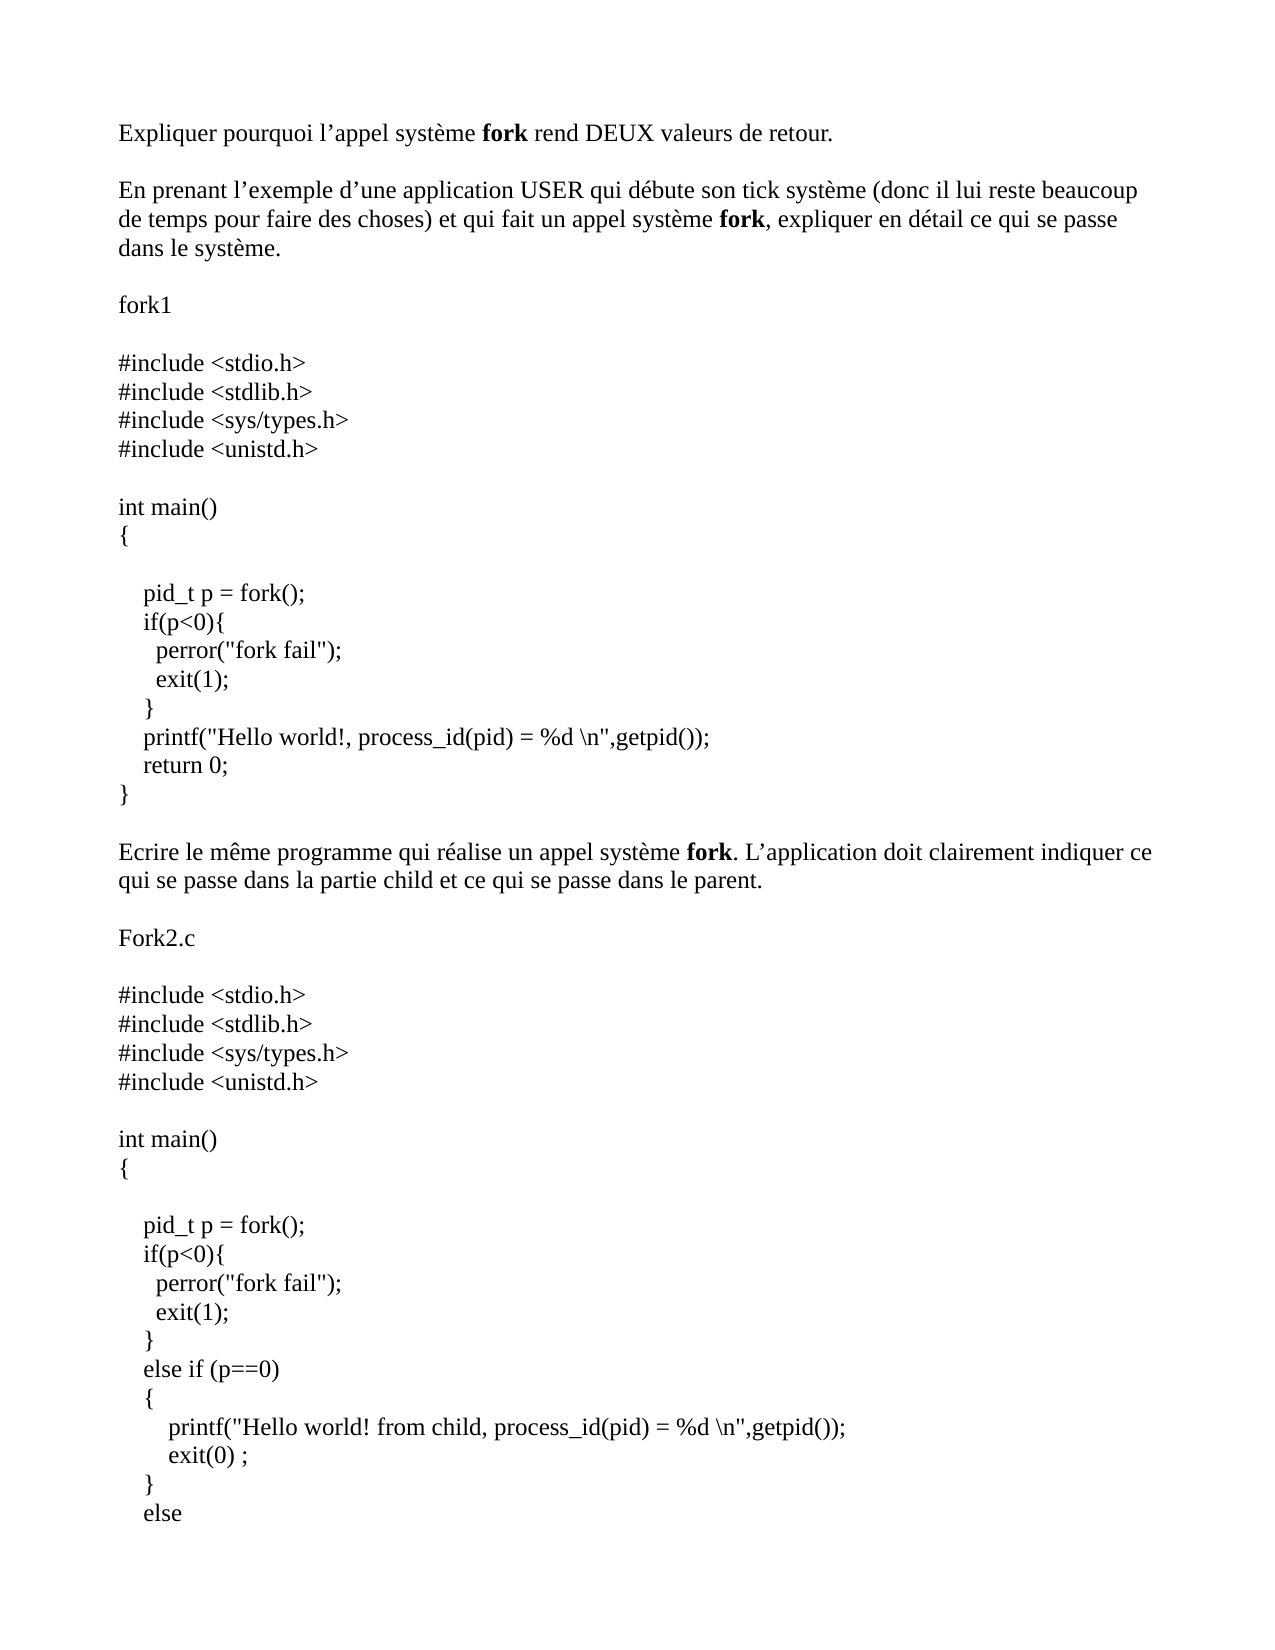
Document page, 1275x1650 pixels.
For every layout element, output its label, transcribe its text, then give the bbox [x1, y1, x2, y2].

text int main() [118, 492, 1157, 521]
text exit(1); [118, 664, 1157, 693]
text perror("fork fail"); [118, 636, 1157, 664]
text printf("Hello world!, process_id(pid) = %d \n",getpid()); [118, 722, 1157, 751]
text En prenant l’exemple d’une application USER qui débute son tick système (donc il lui reste beaucoup de temps pour faire des choses) et qui fait un appel système fork, expliquer en détail ce qui se passe dans le système. [118, 176, 1157, 262]
text else if (p==0) [118, 1354, 1157, 1383]
text #include <stdio.h> [118, 348, 1157, 377]
text #include <sys/types.h> [118, 406, 1157, 434]
text #include <stdio.h> [118, 981, 1157, 1009]
text printf("Hello world! from child, process_id(pid) = %d \n",getpid()); [118, 1412, 1157, 1441]
text { [118, 521, 1157, 549]
text if(p<0){ [118, 607, 1157, 636]
text if(p<0){ [118, 1239, 1157, 1268]
text int main() [118, 1124, 1157, 1153]
text } [118, 693, 1157, 722]
text pid_t p = fork(); [118, 1211, 1157, 1239]
text pid_t p = fork(); [118, 578, 1157, 607]
text Expliquer pourquoi l’appel système fork rend DEUX valeurs de retour. [118, 118, 1157, 147]
text { [118, 1383, 1157, 1412]
text else [118, 1498, 1157, 1527]
text perror("fork fail"); [118, 1268, 1157, 1297]
text exit(1); [118, 1297, 1157, 1326]
text fork1 [118, 291, 1157, 319]
text } [118, 1326, 1157, 1354]
text Ecrire le même programme qui réalise un appel système fork. L’application doit clairement indiquer ce qui se passe dans la partie child et ce qui se passe dans le parent. [118, 837, 1157, 894]
text return 0; [118, 751, 1157, 779]
text } [118, 1469, 1157, 1498]
text #include <sys/types.h> [118, 1038, 1157, 1067]
text exit(0) ; [118, 1441, 1157, 1469]
text } [118, 779, 1157, 808]
text { [118, 1153, 1157, 1182]
text Fork2.c [118, 923, 1157, 952]
text #include <unistd.h> [118, 434, 1157, 463]
text #include <stdlib.h> [118, 377, 1157, 406]
text #include <stdlib.h> [118, 1009, 1157, 1038]
text #include <unistd.h> [118, 1067, 1157, 1096]
